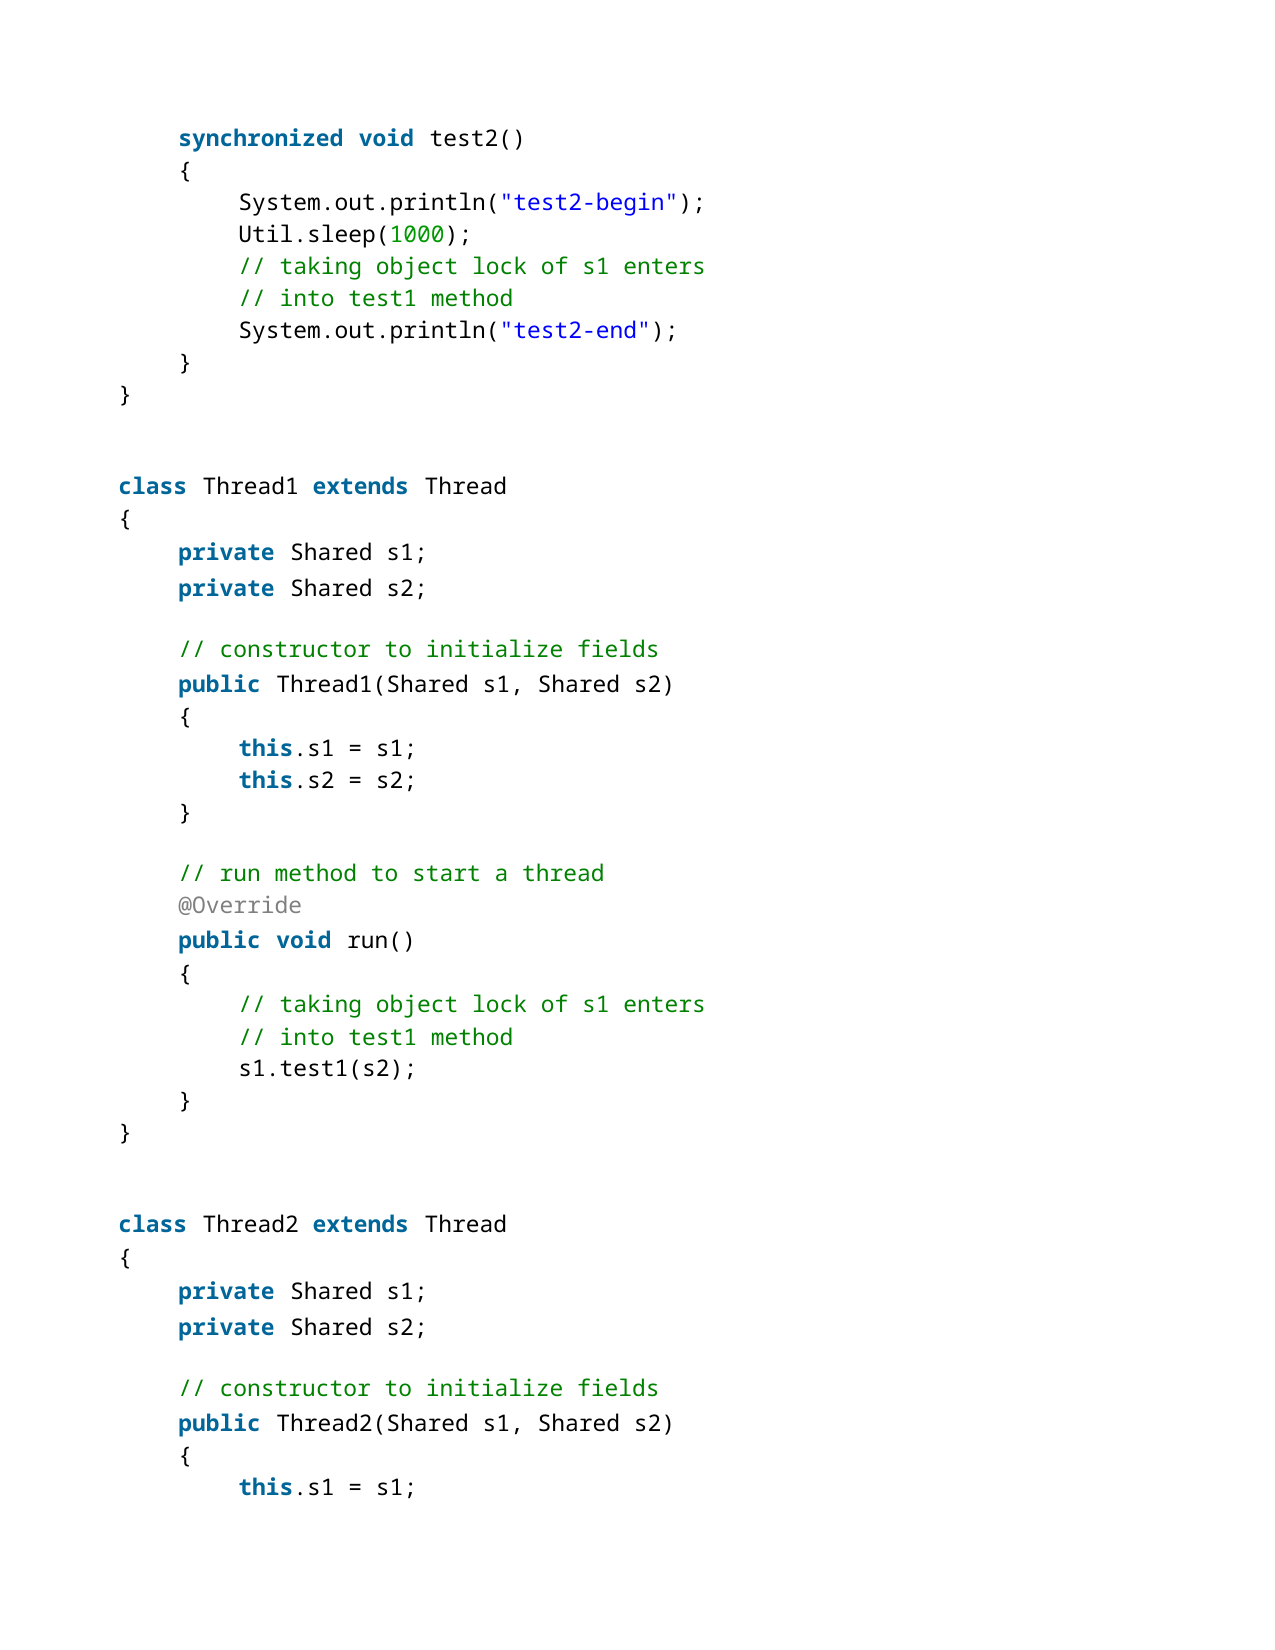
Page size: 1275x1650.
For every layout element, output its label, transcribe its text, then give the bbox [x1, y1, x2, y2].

table_header synchronized void test2() { System.out.println("test2-begin"); Util.sleep(1000); // taking object lock of s1 enters // into test1 method System.out.println("test2-end"); } } class Thread1 extends Thread { private Shared s1; private Shared s2; // constructor to initialize fields public Thread1(Shared s1, Shared s2) { this.s1 = s1; this.s2 = s2; } // run method to start a thread @Override public void run() { // taking object lock of s1 enters // into test1 method s1.test1(s2); } } class Thread2 extends Thread { private Shared s1; private Shared s2; // constructor to initialize fields public Thread2(Shared s1, Shared s2) { this.s1 = s1; [118, 118, 760, 1503]
